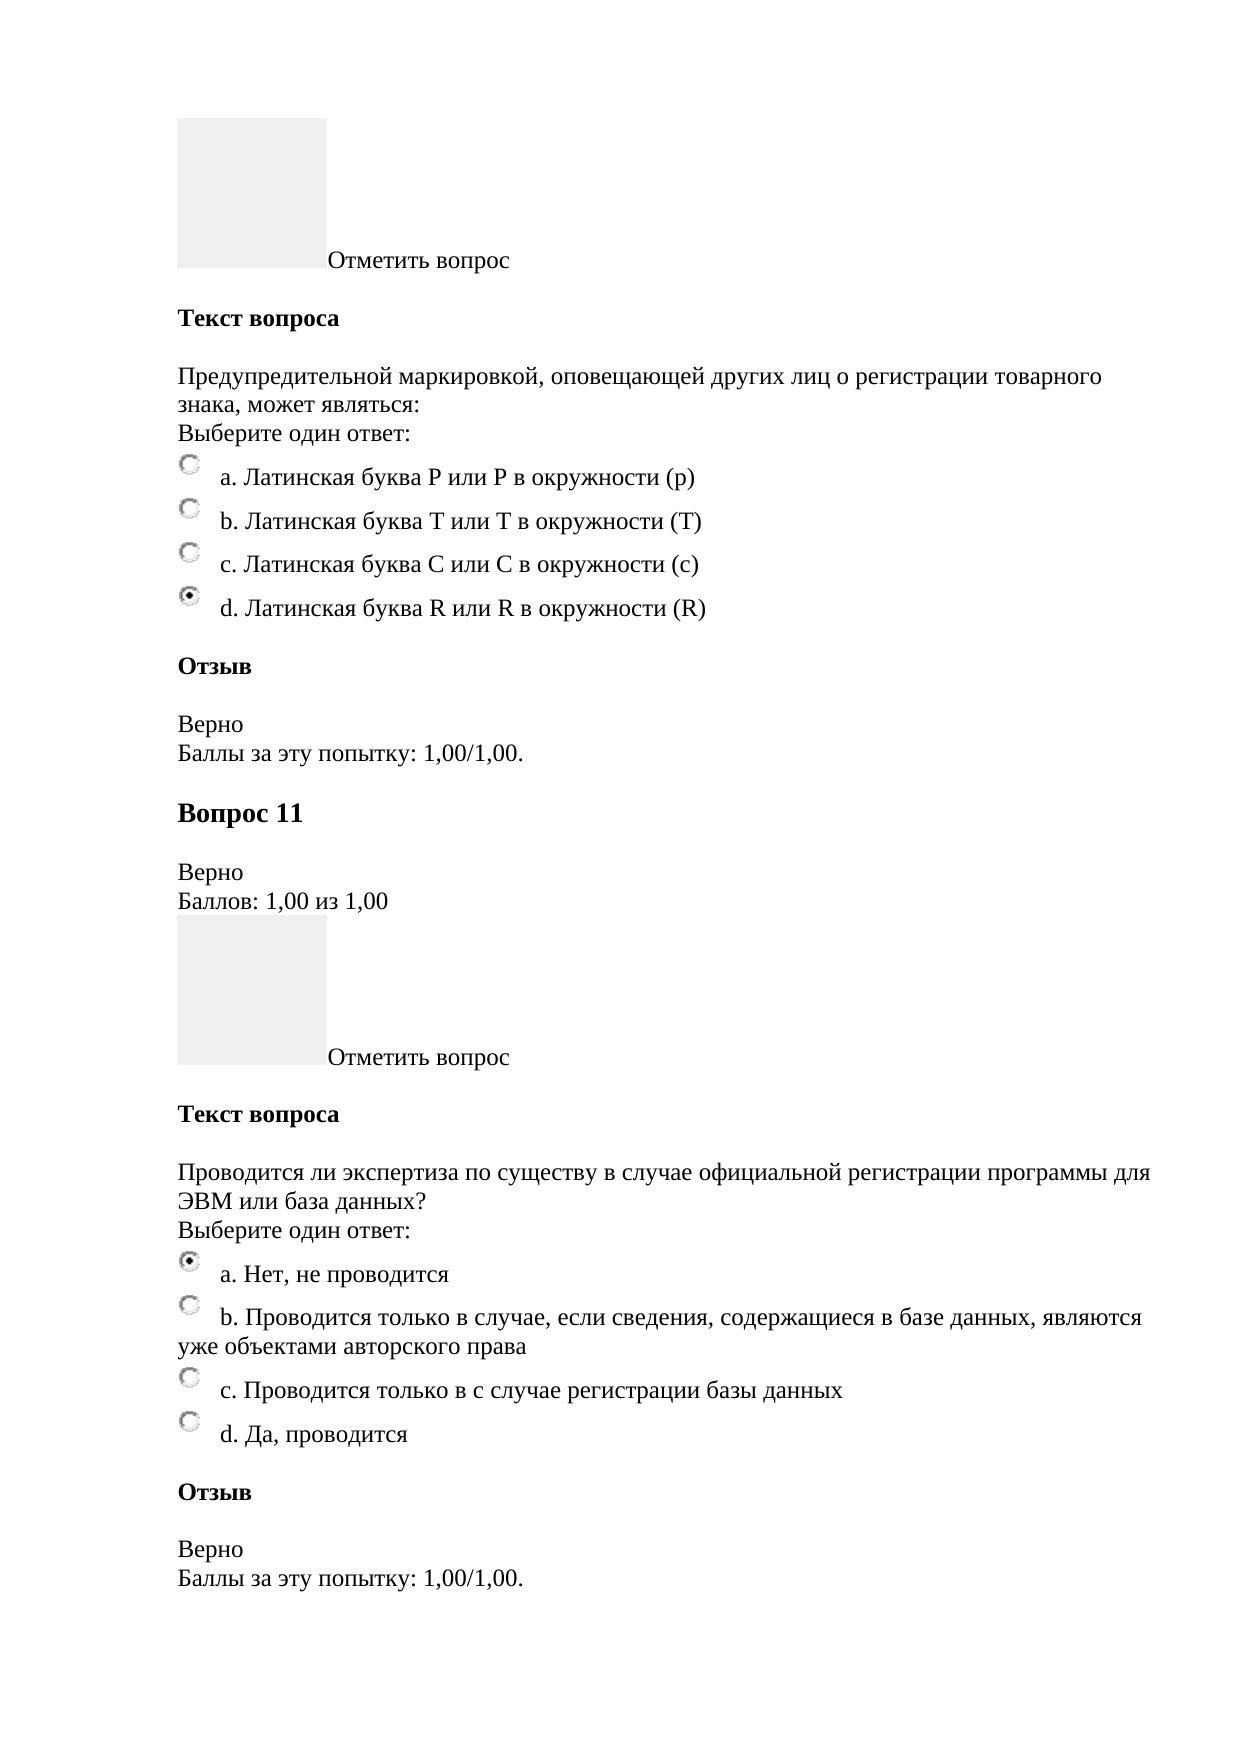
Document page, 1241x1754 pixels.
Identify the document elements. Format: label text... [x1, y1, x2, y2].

text Баллы за эту попытку: 1,00/1,00. [177, 1563, 1152, 1592]
text c. Проводится только в с случае регистрации базы данных [177, 1360, 1152, 1404]
text Выберите один ответ: [177, 418, 1152, 447]
text Баллов: 1,00 из 1,00 [177, 886, 1152, 915]
text Предупредительной маркировкой, оповещающей других лиц о регистрации товарного знака, может являться: [177, 361, 1152, 418]
subtitle Отзыв [177, 1477, 1152, 1505]
subtitle Текст вопроса [177, 303, 1152, 332]
text Верно [177, 1534, 1152, 1563]
subtitle Вопрос 11 [177, 796, 1152, 828]
text Верно [177, 857, 1152, 886]
subtitle Отзыв [177, 651, 1152, 680]
text b. Латинская буква T или T в окружности (T) [177, 491, 1152, 534]
text a. Нет, не проводится [177, 1244, 1152, 1287]
text c. Латинская буква С или С в окружности (c) [177, 534, 1152, 578]
text d. Латинская буква R или R в окружности (R) [177, 578, 1152, 622]
text b. Проводится только в случае, если сведения, содержащиеся в базе данных, являются уже объектами авторского права [177, 1287, 1152, 1360]
text Верно [177, 709, 1152, 738]
text Баллы за эту попытку: 1,00/1,00. [177, 738, 1152, 767]
text a. Латинская буква Р или Р в окружности (р) [177, 447, 1152, 491]
subtitle Текст вопроса [177, 1099, 1152, 1128]
text Отметить вопрос [177, 915, 1152, 1070]
text d. Да, проводится [177, 1404, 1152, 1447]
text Выберите один ответ: [177, 1215, 1152, 1244]
text Отметить вопрос [177, 118, 1152, 274]
text Проводится ли экспертиза по существу в случае официальной регистрации программы для ЭВМ или база данных? [177, 1157, 1152, 1215]
